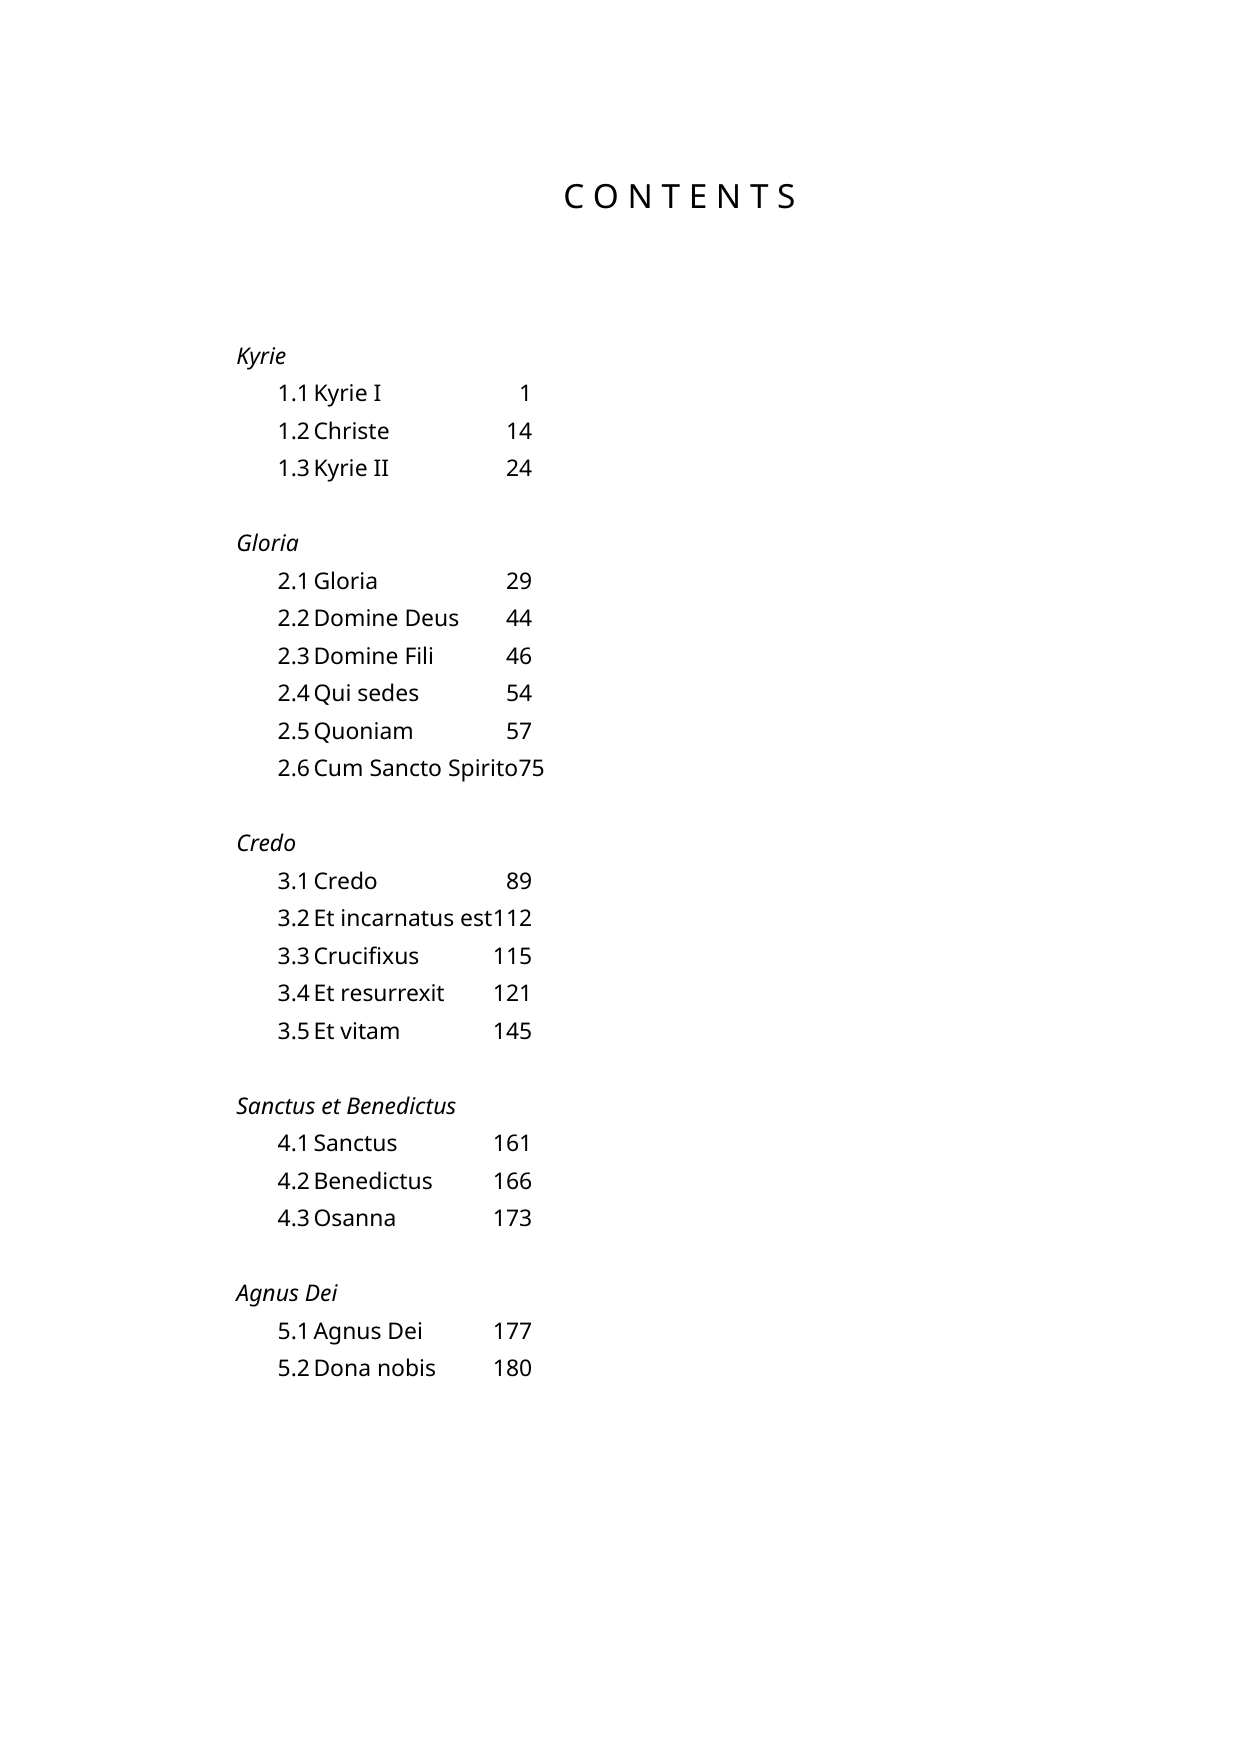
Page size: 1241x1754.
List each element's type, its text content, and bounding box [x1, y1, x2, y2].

text Kyrie 1.1 Kyrie I 1 1.2 Christe 14 1.3 Kyrie II 24 Gloria 2.1 Gloria 29 2.2 Domine Deus 44 2.3 Domine Fili 46 2.4 Qui sedes 54 2.5 Quoniam 57 2.6 Cum Sancto Spirito 75 Credo 3.1 Credo 89 3.2 Et incarnatus est 112 3.3 Crucifixus 115 3.4 Et resurrexit 121 3.5 Et vitam 145 Sanctus et Benedictus 4.1 Sanctus 161 4.2 Benedictus 166 4.3 Osanna 173 Agnus Dei 5.1 Agnus Dei 177 5.2 Dona nobis 180 [236, 339, 1122, 1383]
text C O N T E N T S [236, 173, 1122, 218]
